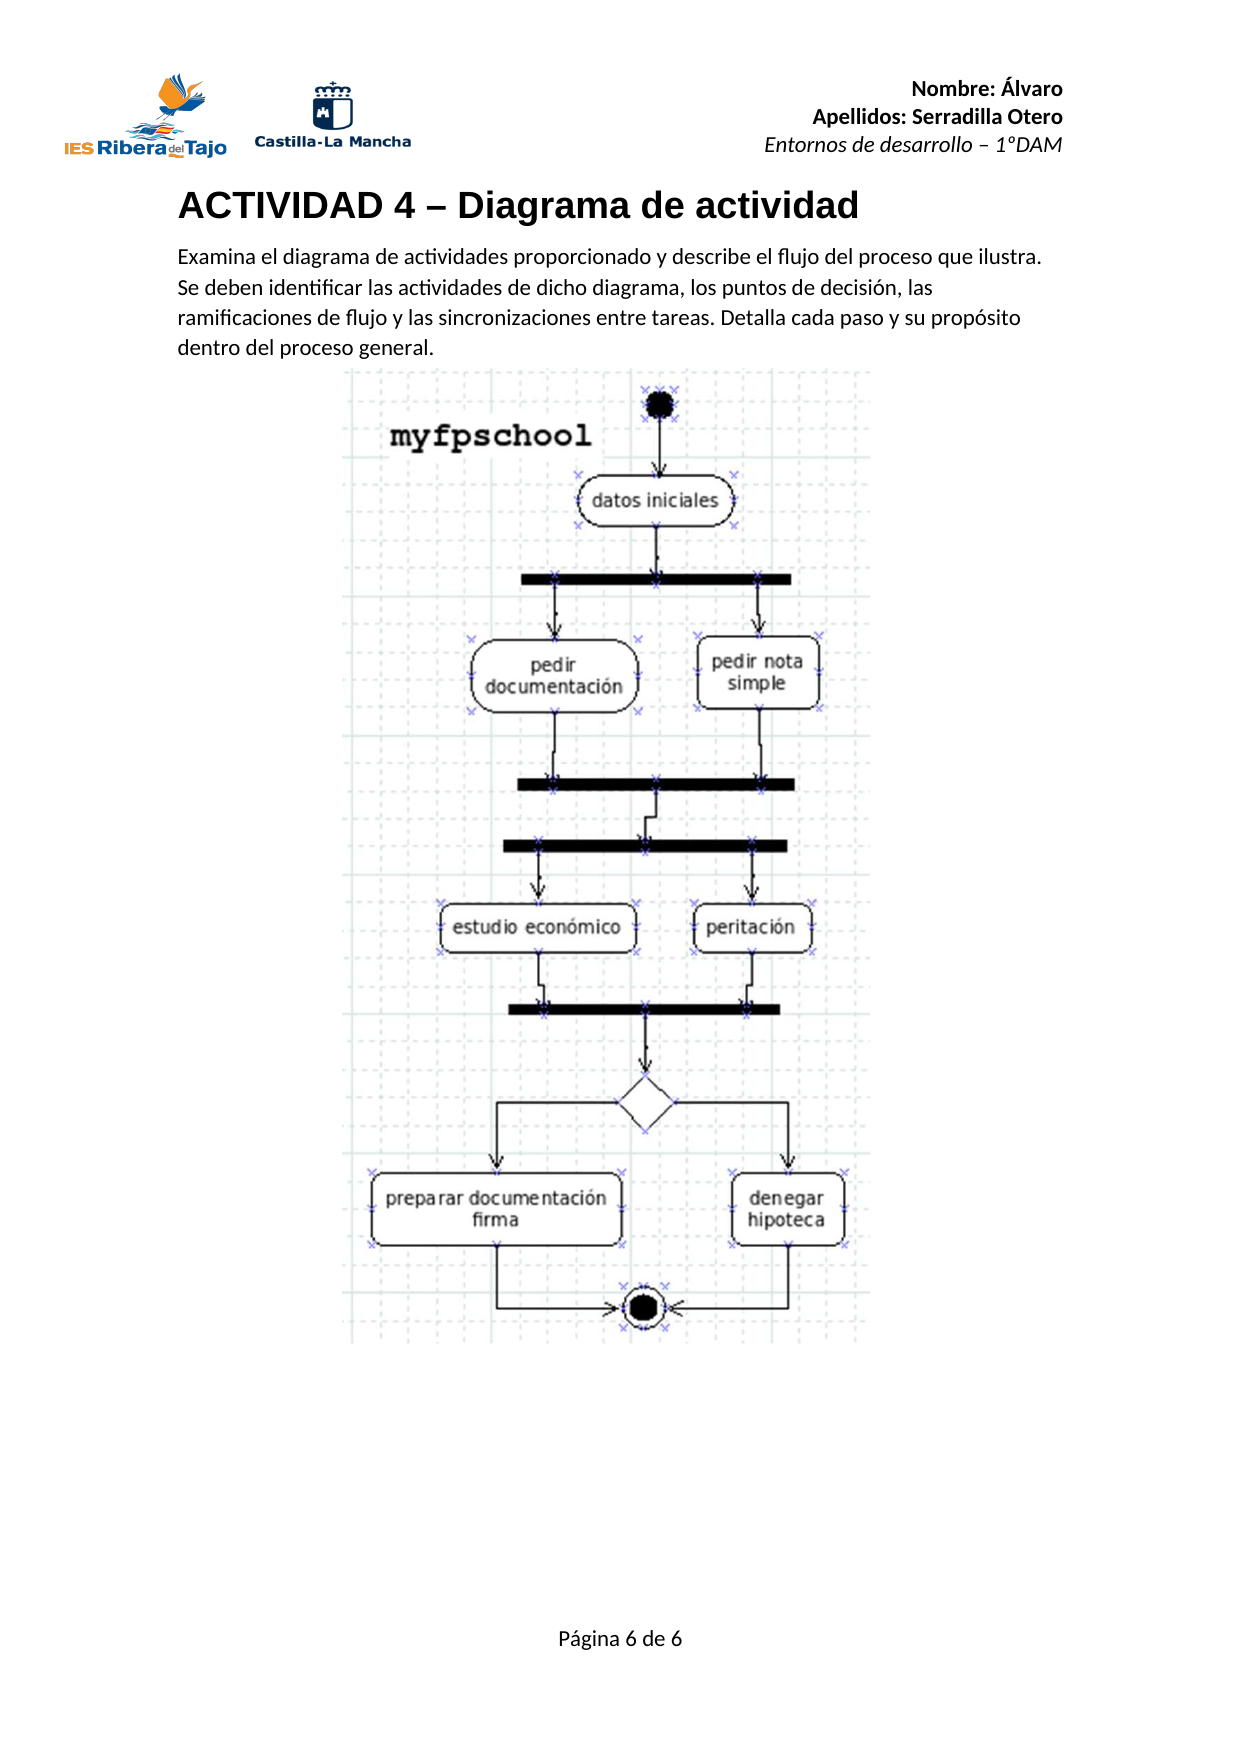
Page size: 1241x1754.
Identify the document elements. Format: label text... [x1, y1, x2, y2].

picture [65, 73, 227, 158]
text Examina el diagrama de actividades proporcionado y describe el flujo del proceso que ilustra. Se deben identificar las actividades de dicho diagrama, los puntos de decisión, las ramificaciones de flujo y las sincronizaciones entre tareas. Detalla cada paso y su propósito dentro del proceso general. [177, 242, 1063, 361]
picture [233, 73, 432, 158]
subtitle ACTIVIDAD 4 – Diagrama de actividad [177, 183, 1063, 226]
picture [341, 368, 871, 1344]
